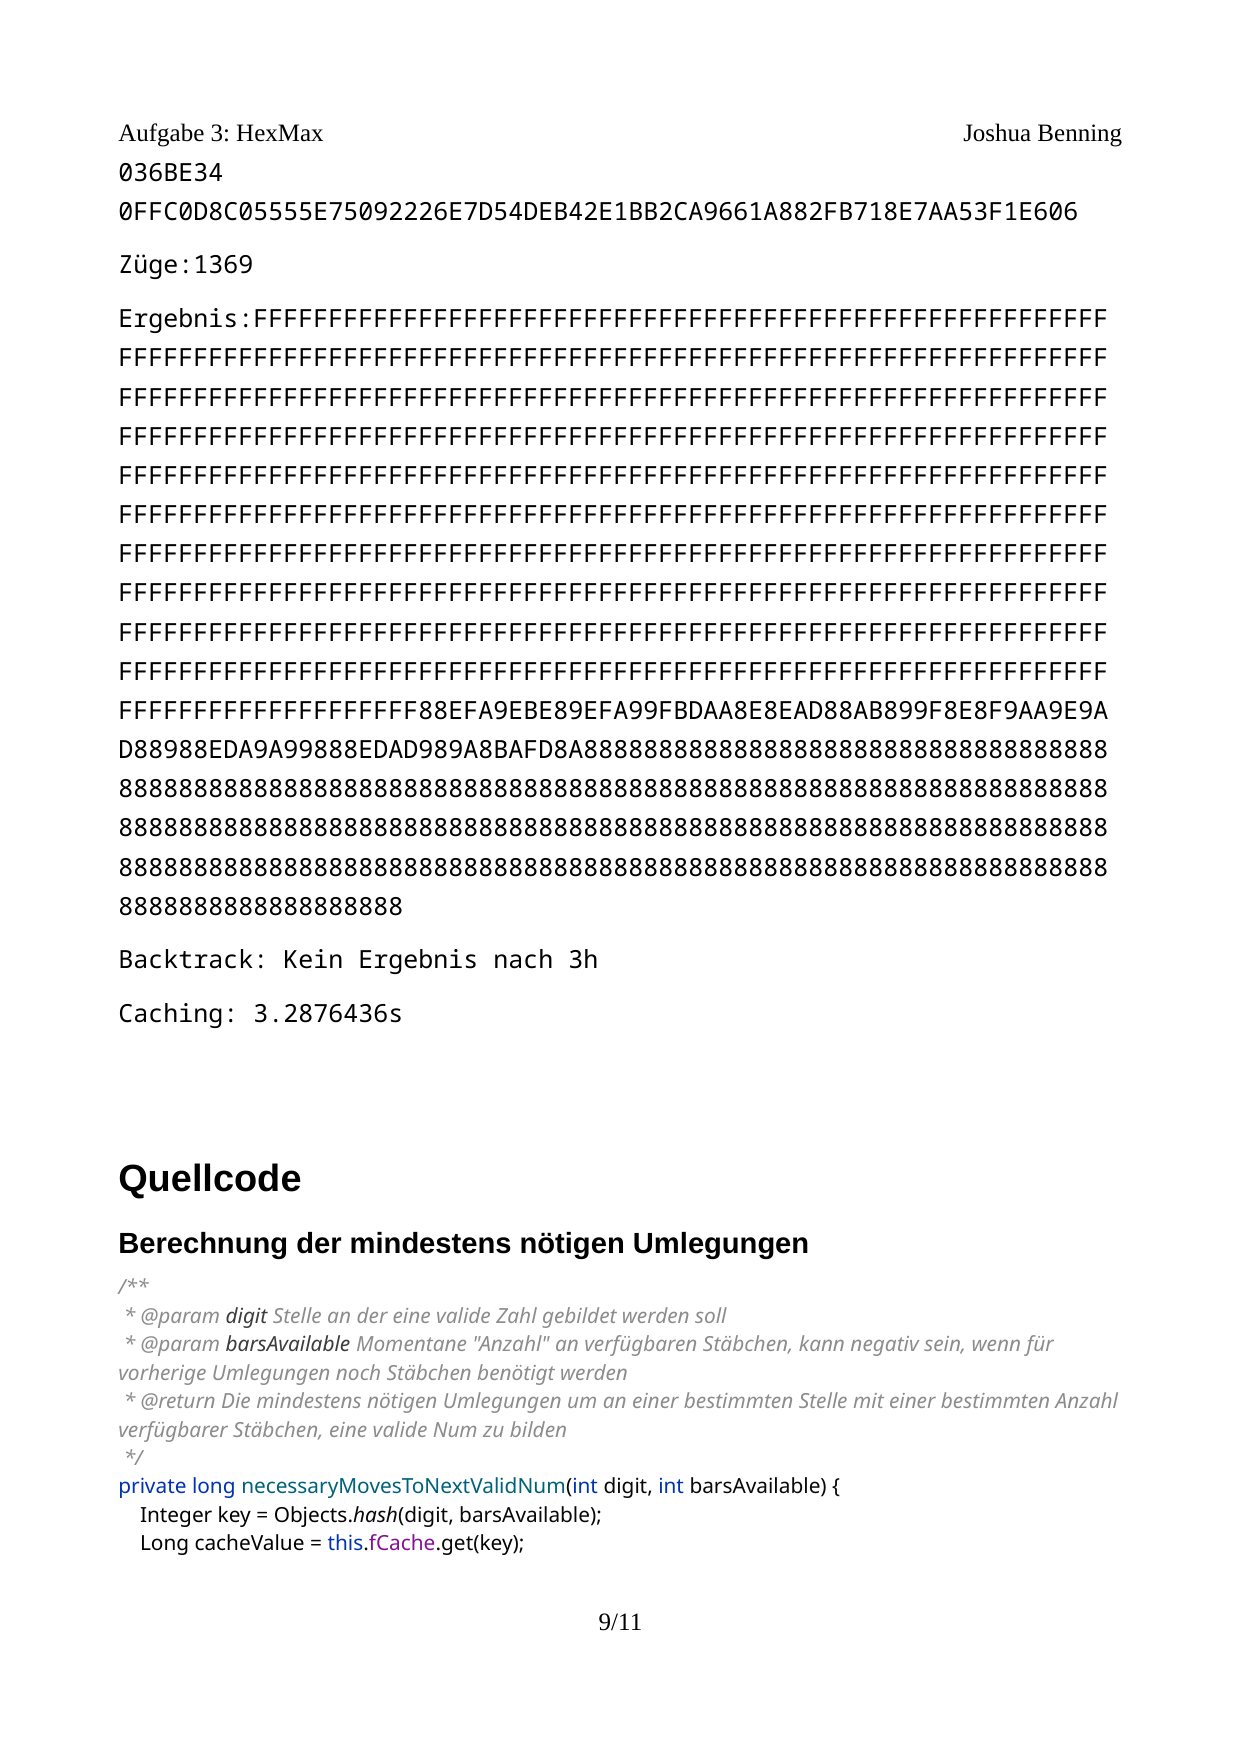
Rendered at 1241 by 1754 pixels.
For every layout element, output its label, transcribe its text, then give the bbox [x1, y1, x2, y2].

text Caching: 3.2876436s [118, 996, 1122, 1030]
text Backtrack: Kein Ergebnis nach 3h [118, 942, 1122, 976]
text 036BE34 0FFC0D8C05555E75092226E7D54DEB42E1BB2CA9661A882FB718E7AA53F1E606 [118, 154, 1122, 227]
subtitle Quellcode [118, 1156, 1122, 1199]
text Ergebnis:FFFFFFFFFFFFFFFFFFFFFFFFFFFFFFFFFFFFFFFFFFFFFFFFFFFFFFFFFFFFFFFFFFFFFFFFFFFFFFFFFFFFFFFFFFFFFFFFFFFFFFFFFFFFFFFFFFFFFFFFFFFFFFFFFFFFFFFFFFFFFFFFFFFFFFFFFFFFFFFFFFFFFFFFFFFFFFFFFFFFFFFFFFFFFFFFFFFFFFFFFFFFFFFFFFFFFFFFFFFFFFFFFFFFFFFFFFFFFFFFFFFFFFFFFFFFFFFFFFFFFFFFFFFFFFFFFFFFFFFFFFFFFFFFFFFFFFFFFFFFFFFFFFFFFFFFFFFFFFFFFFFFFFFFFFFFFFFFFFFFFFFFFFFFFFFFFFFFFFFFFFFFFFFFFFFFFFFFFFFFFFFFFFFFFFFFFFFFFFFFFFFFFFFFFFFFFFFFFFFFFFFFFFFFFFFFFFFFFFFFFFFFFFFFFFFFFFFFFFFFFFFFFFFFFFFFFFFFFFFFFFFFFFFFFFFFFFFFFFFFFFFFFFFFFFFFFFFFFFFFFFFFFFFFFFFFFFFFFFFFFFFFFFFFFFFFFFFFFFFFFFFFFFFFFFFFFFFFFFFFFFFFFFFFFFFFFFFFFFFFFFFFFFFFFFFFFFFFFFFFFFFFFFFFFFFFFFFFFFFFFFFFFFFFFFFFFFFFFFFFFFFFFFFFFFF88EFA9EBE89EFA99FBDAA8E8EAD88AB899F8E8F9AA9E9AD88988EDA9A99888EDAD989A8BAFD8A888888888888888888888888888888888888888888888888888888888888888888888888888888888888888888888888888888888888888888888888888888888888888888888888888888888888888888888888888888888888888888888888888888888888888888888888888888888888888888888888888888888888 [118, 301, 1122, 922]
text Züge:1369 [118, 247, 1122, 281]
subtitle Berechnung der mindestens nötigen Umlegungen [118, 1226, 1122, 1260]
text /** * @param digit Stelle an der eine valide Zahl gebildet werden soll * @param barsAvailable Momentane "Anzahl" an verfügbaren Stäbchen, kann negativ sein, wenn für vorherige Umlegungen noch Stäbchen benötigt werden * @return Die mindestens nötigen Umlegungen um an einer bestimmten Stelle mit einer bestimmten Anzahl verfügbarer Stäbchen, eine valide Num zu bilden */ private long necessaryMovesToNextValidNum(int digit, int barsAvailable) { Integer key = Objects.hash(digit, barsAvailable); Long cacheValue = this.fCache.get(key); [118, 1272, 1122, 1557]
